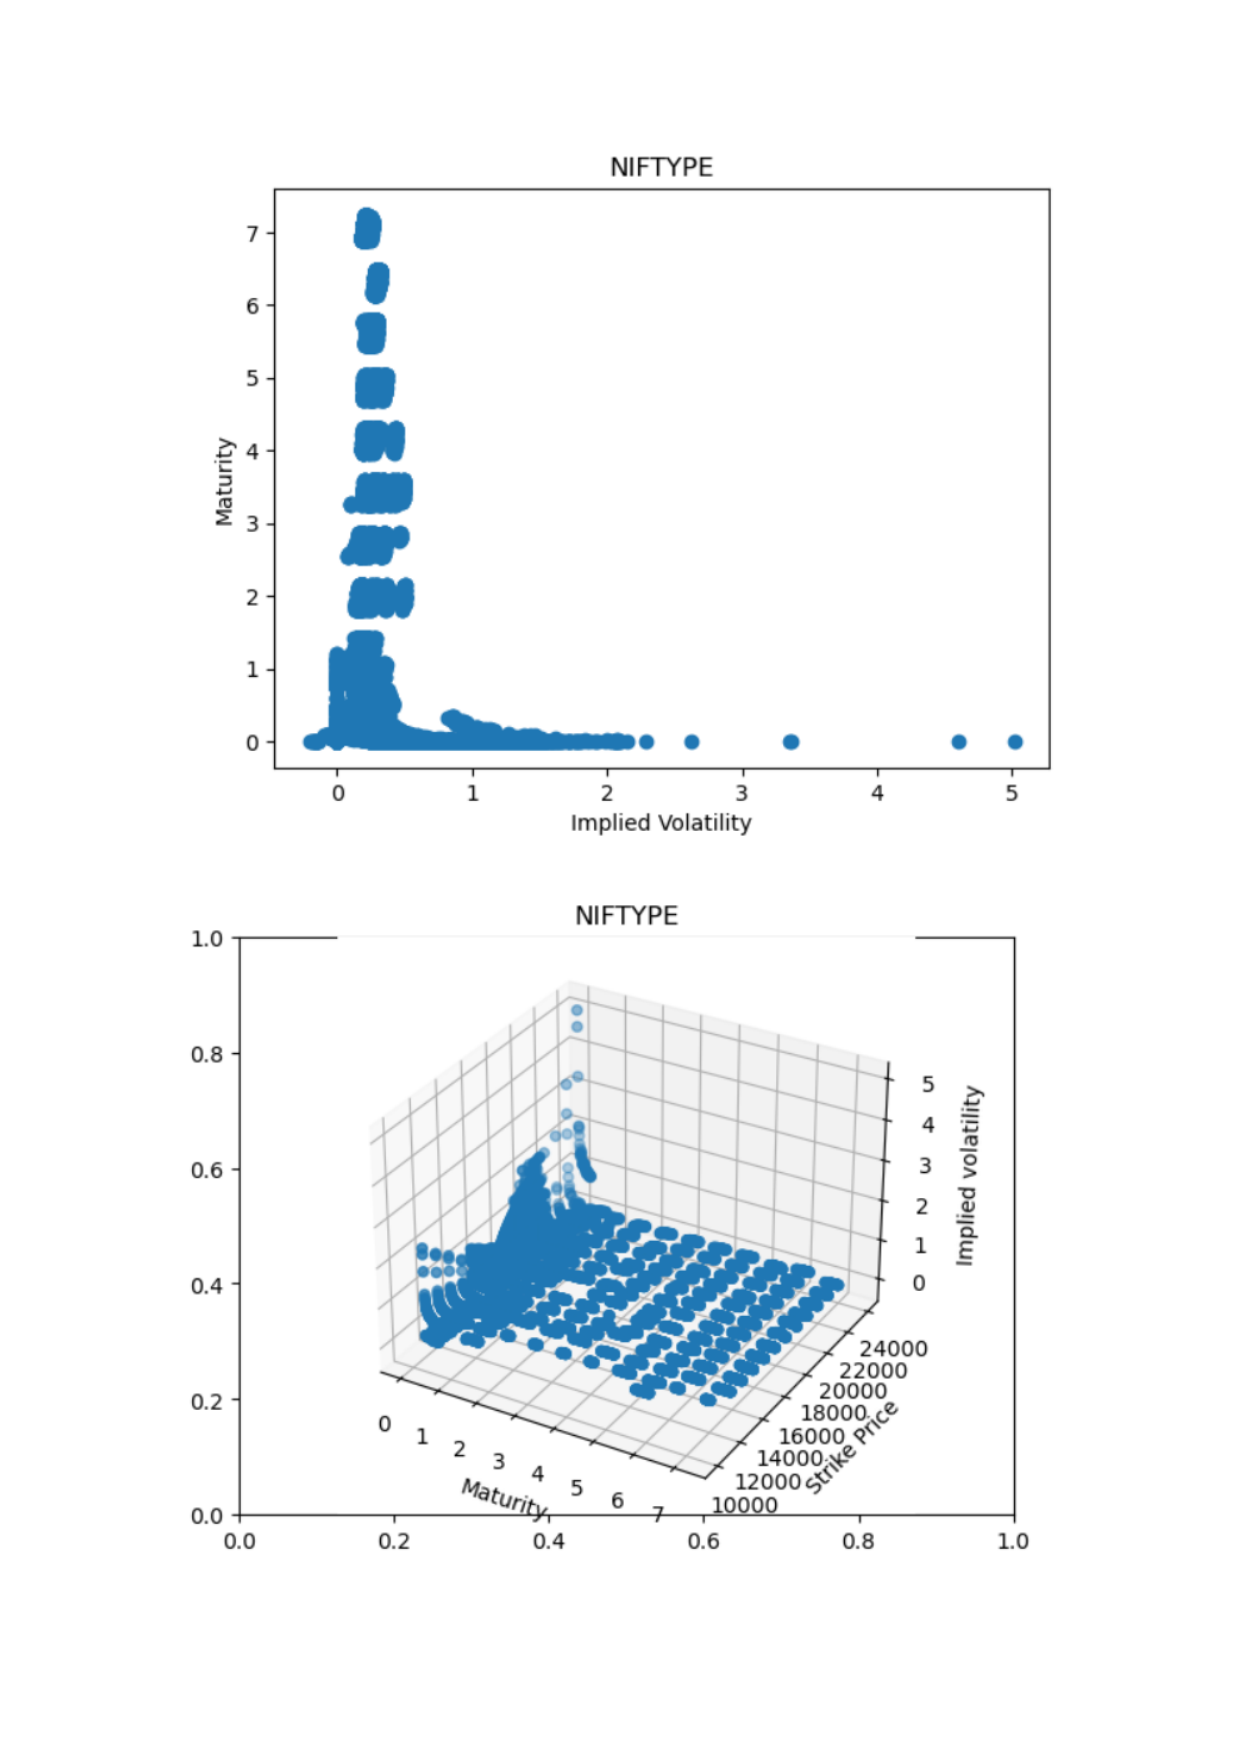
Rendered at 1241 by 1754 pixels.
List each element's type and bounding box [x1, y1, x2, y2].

picture [156, 894, 1084, 1584]
picture [144, 118, 1096, 866]
